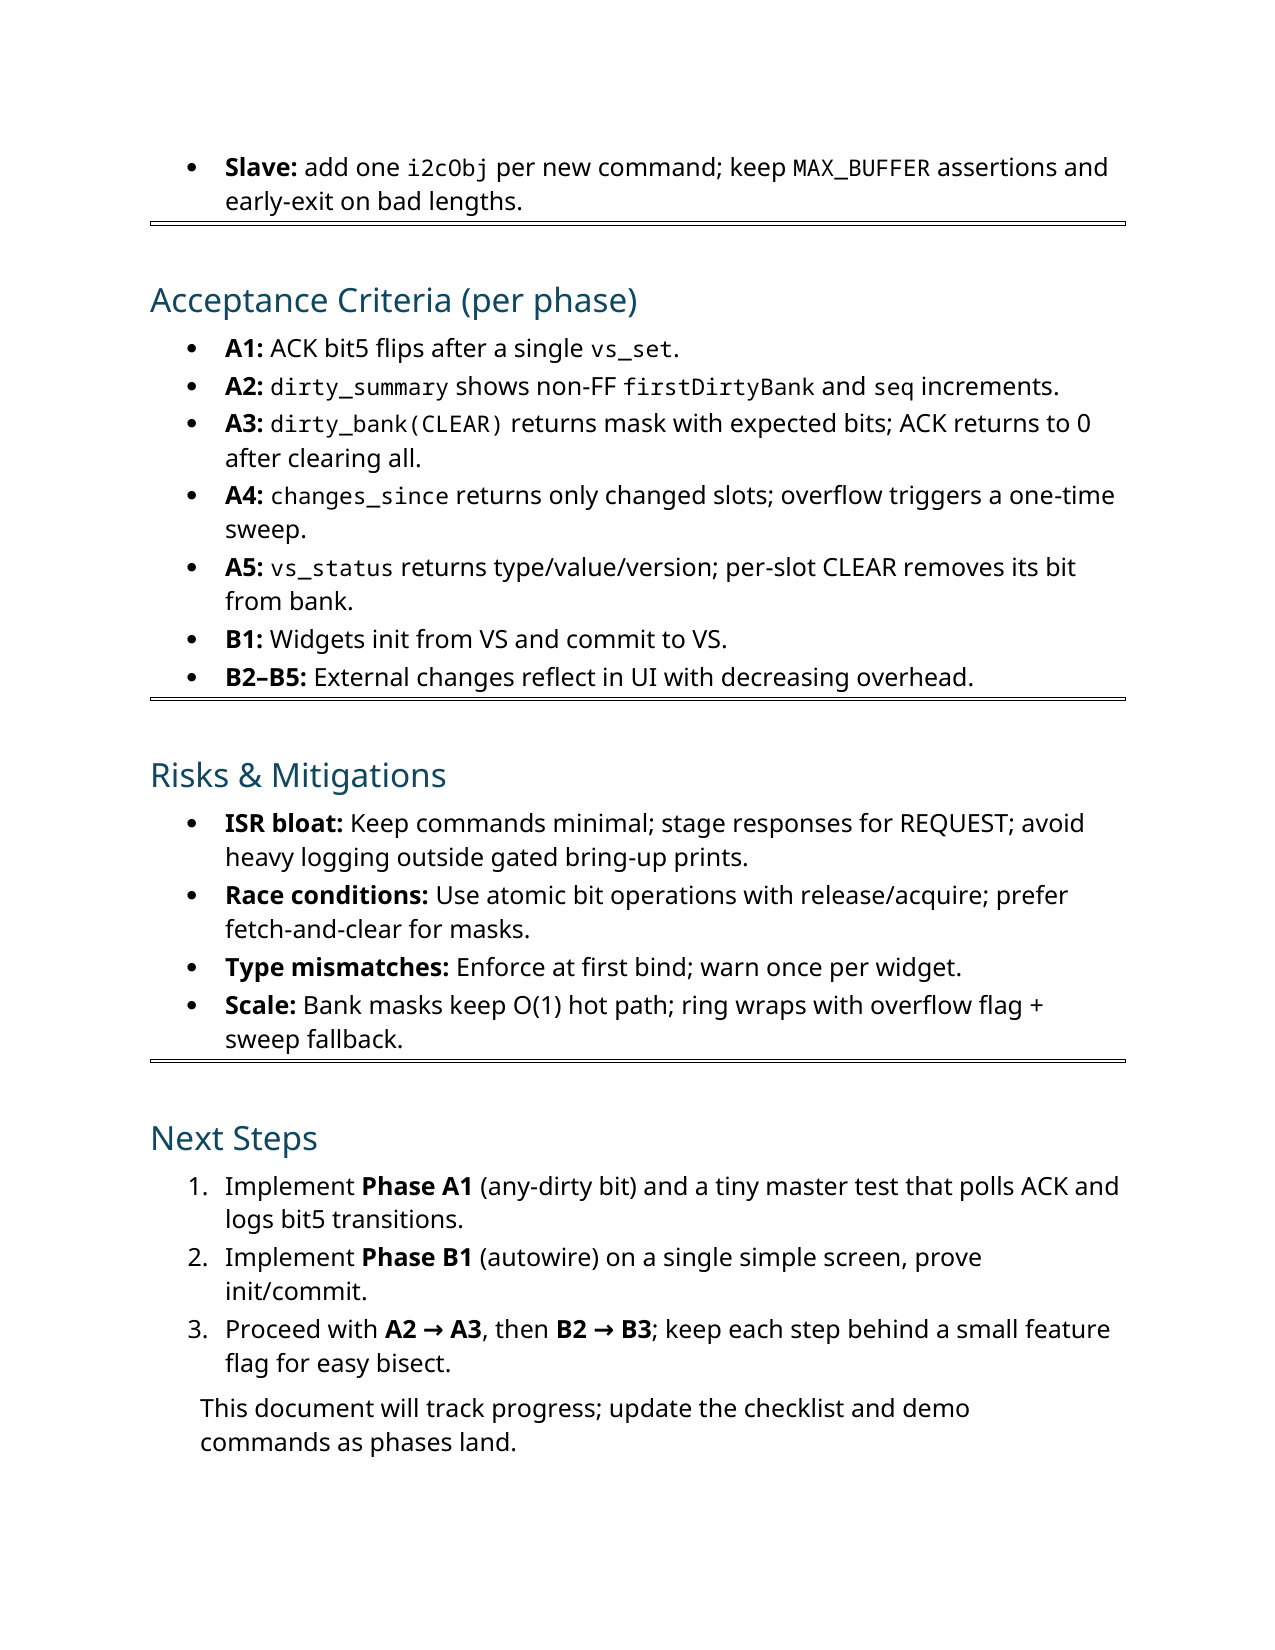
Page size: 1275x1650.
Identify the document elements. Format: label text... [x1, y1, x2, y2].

list B2–B5: External changes reflect in UI with decreasing overhead. [187, 659, 1125, 694]
list Type mismatches: Enforce at first bind; warn once per widget. [187, 950, 1125, 984]
list Slave: add one i2cObj per new command; keep MAX_BUFFER assertions and early‑exit on bad lengths. [187, 150, 1125, 218]
subtitle Risks & Mitigations [150, 752, 1125, 798]
list ISR bloat: Keep commands minimal; stage responses for REQUEST; avoid heavy logging outside gated bring‑up prints. [187, 806, 1125, 874]
list B1: Widgets init from VS and commit to VS. [187, 622, 1125, 656]
list A5: vs_status returns type/value/version; per‑slot CLEAR removes its bit from bank. [187, 550, 1125, 618]
list Race conditions: Use atomic bit operations with release/acquire; prefer fetch‑and‑clear for masks. [187, 878, 1125, 946]
list A4: changes_since returns only changed slots; overflow triggers a one‑time sweep. [187, 478, 1125, 546]
list Scale: Bank masks keep O(1) hot path; ring wraps with overflow flag + sweep fallback. [187, 988, 1125, 1056]
text This document will track progress; update the checklist and demo commands as phases land. [200, 1390, 1075, 1458]
list A3: dirty_bank(CLEAR) returns mask with expected bits; ACK returns to 0 after clearing all. [187, 406, 1125, 474]
list Proceed with A2 → A3, then B2 → B3; keep each step behind a small feature flag for easy bisect. [187, 1312, 1125, 1380]
subtitle Acceptance Criteria (per phase) [150, 277, 1125, 322]
list A2: dirty_summary shows non‑FF firstDirtyBank and seq increments. [187, 368, 1125, 402]
list Implement Phase B1 (autowire) on a single simple screen, prove init/commit. [187, 1240, 1125, 1308]
list A1: ACK bit5 flips after a single vs_set. [187, 331, 1125, 364]
subtitle Next Steps [150, 1114, 1125, 1160]
list Implement Phase A1 (any‑dirty bit) and a tiny master test that polls ACK and logs bit5 transitions. [187, 1168, 1125, 1236]
